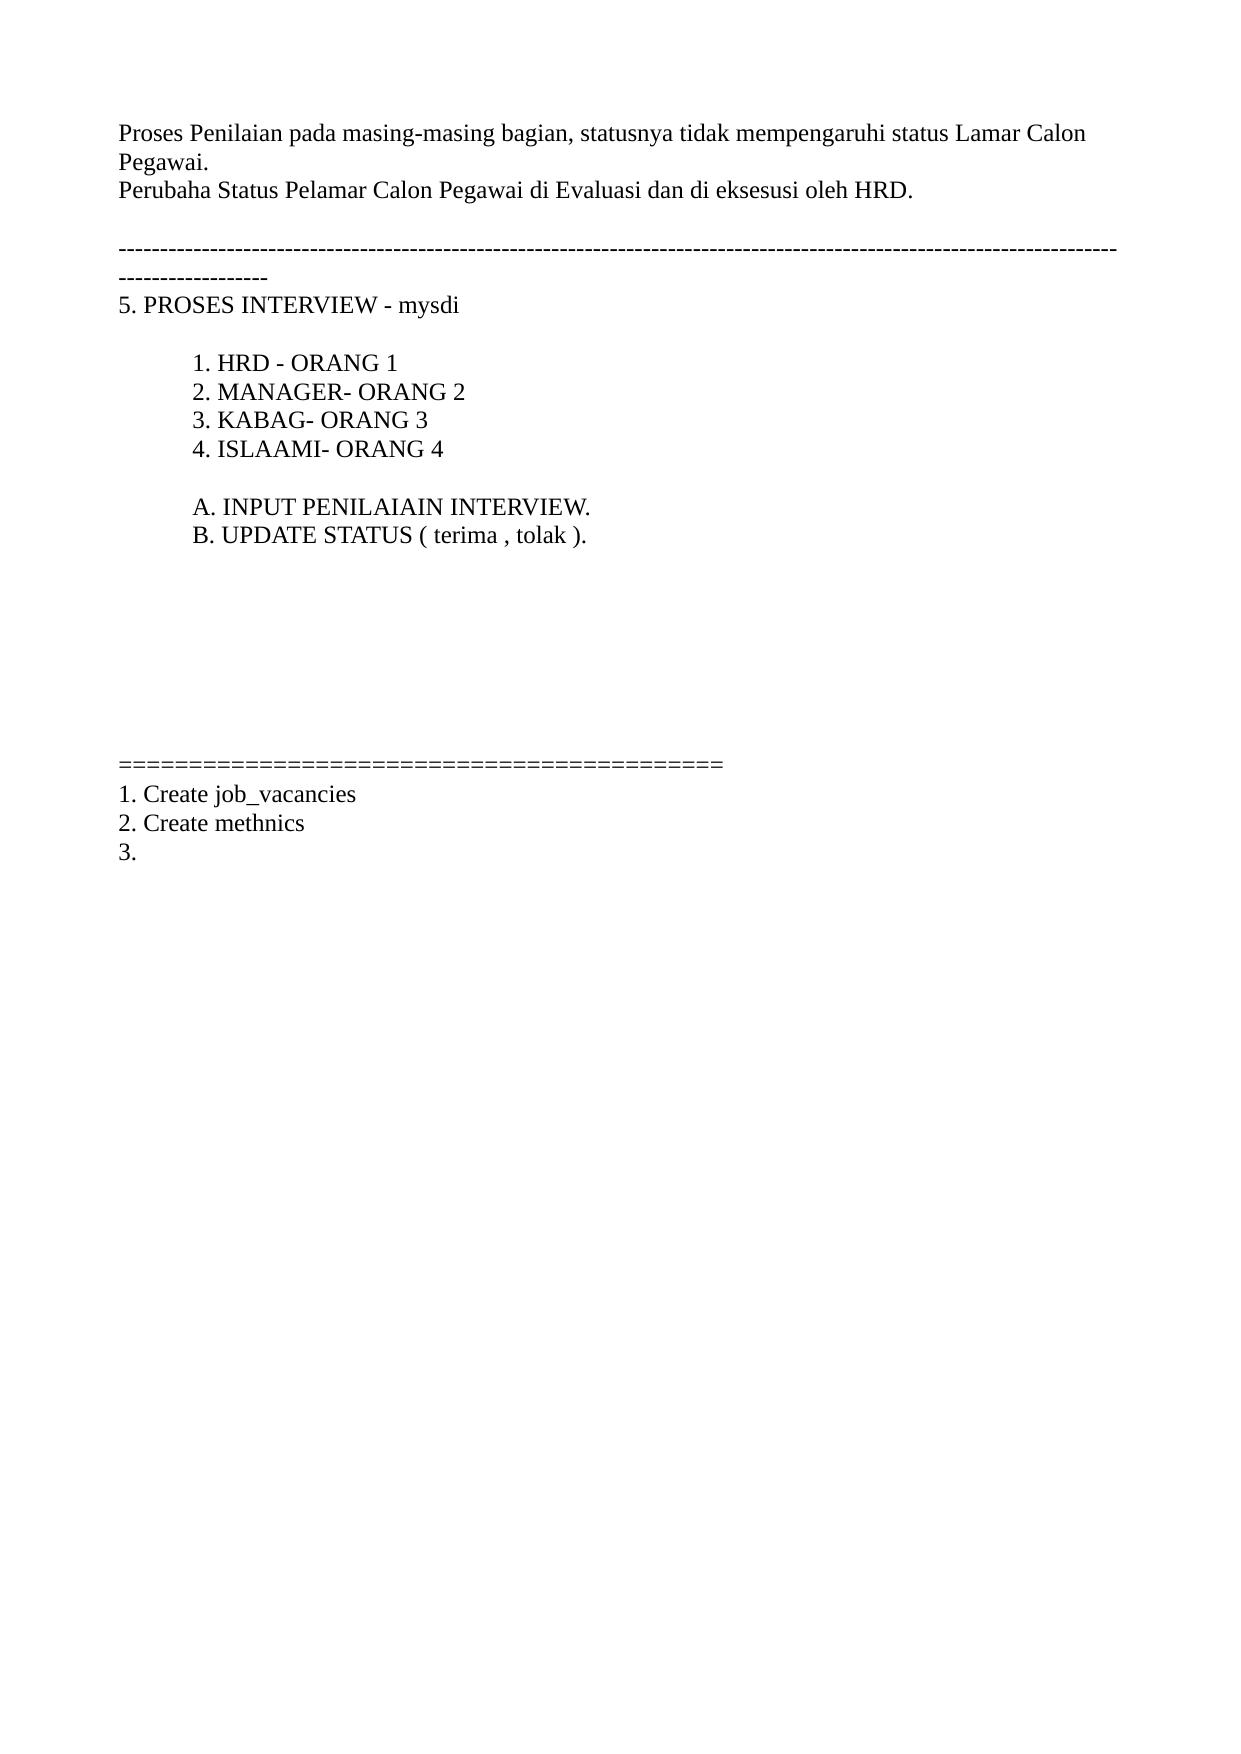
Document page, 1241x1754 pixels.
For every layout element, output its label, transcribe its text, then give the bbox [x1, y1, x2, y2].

text 5. PROSES INTERVIEW - mysdi [118, 291, 1122, 319]
text 4. ISLAAMI- ORANG 4 [118, 434, 1122, 463]
text 3. KABAG- ORANG 3 [118, 406, 1122, 434]
text 1. HRD - ORANG 1 [118, 348, 1122, 377]
text Proses Penilaian pada masing-masing bagian, statusnya tidak mempengaruhi status Lamar Calon Pegawai. [118, 118, 1122, 176]
text 2. MANAGER- ORANG 2 [118, 377, 1122, 406]
text A. INPUT PENILAIAIN INTERVIEW. [118, 492, 1122, 521]
text 2. Create methnics ✅ [118, 808, 1122, 837]
text ------------------------------------------------------------------------------------------------------------------------------------------ [118, 233, 1122, 291]
text B. UPDATE STATUS ( terima , tolak ). [118, 521, 1122, 549]
text 1. Create job_vacancies ✅ [118, 779, 1122, 808]
text Perubaha Status Pelamar Calon Pegawai di Evaluasi dan di eksesusi oleh HRD. [118, 176, 1122, 204]
text 3. [118, 837, 1122, 866]
text =========================================== [118, 751, 1122, 779]
